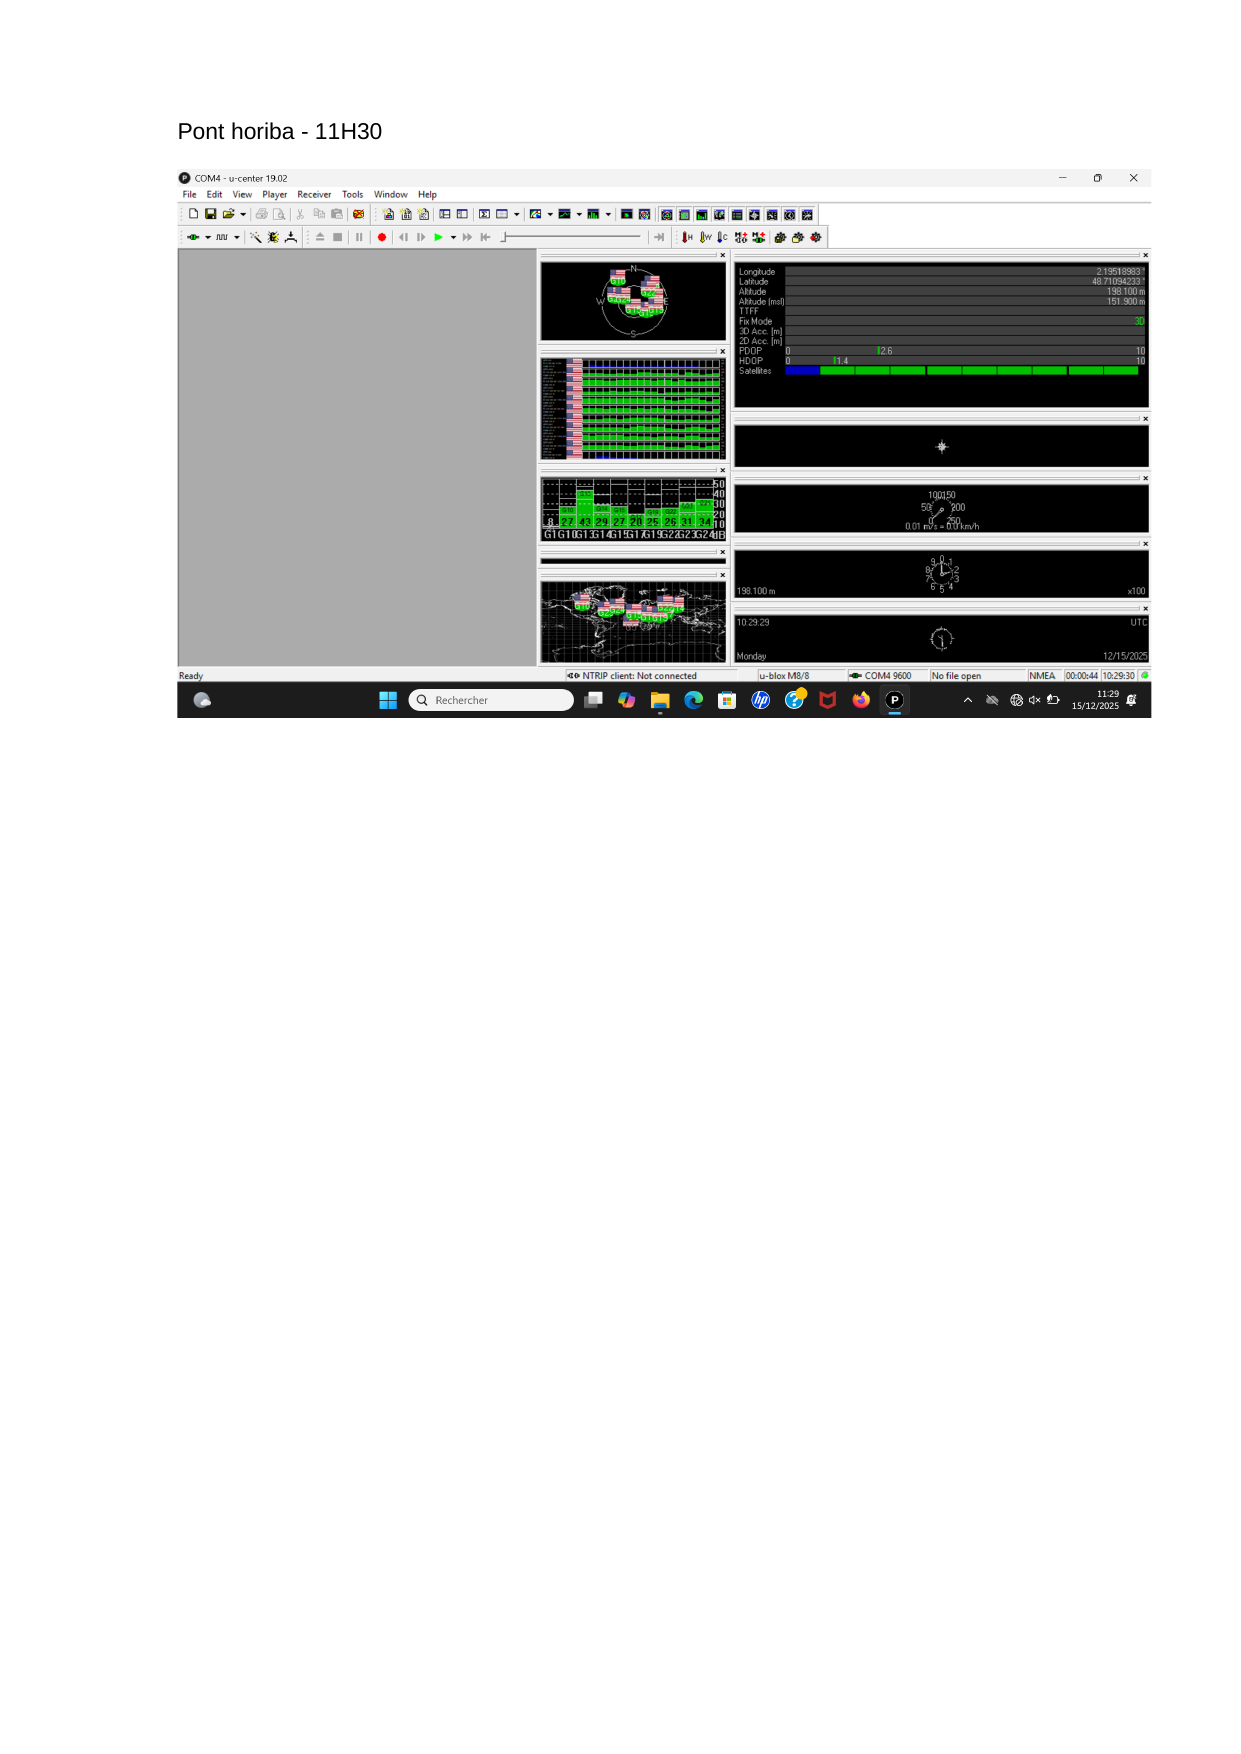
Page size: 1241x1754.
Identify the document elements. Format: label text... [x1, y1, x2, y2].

picture [177, 169, 1152, 718]
text Pont horiba - 11H30 [177, 118, 1152, 144]
